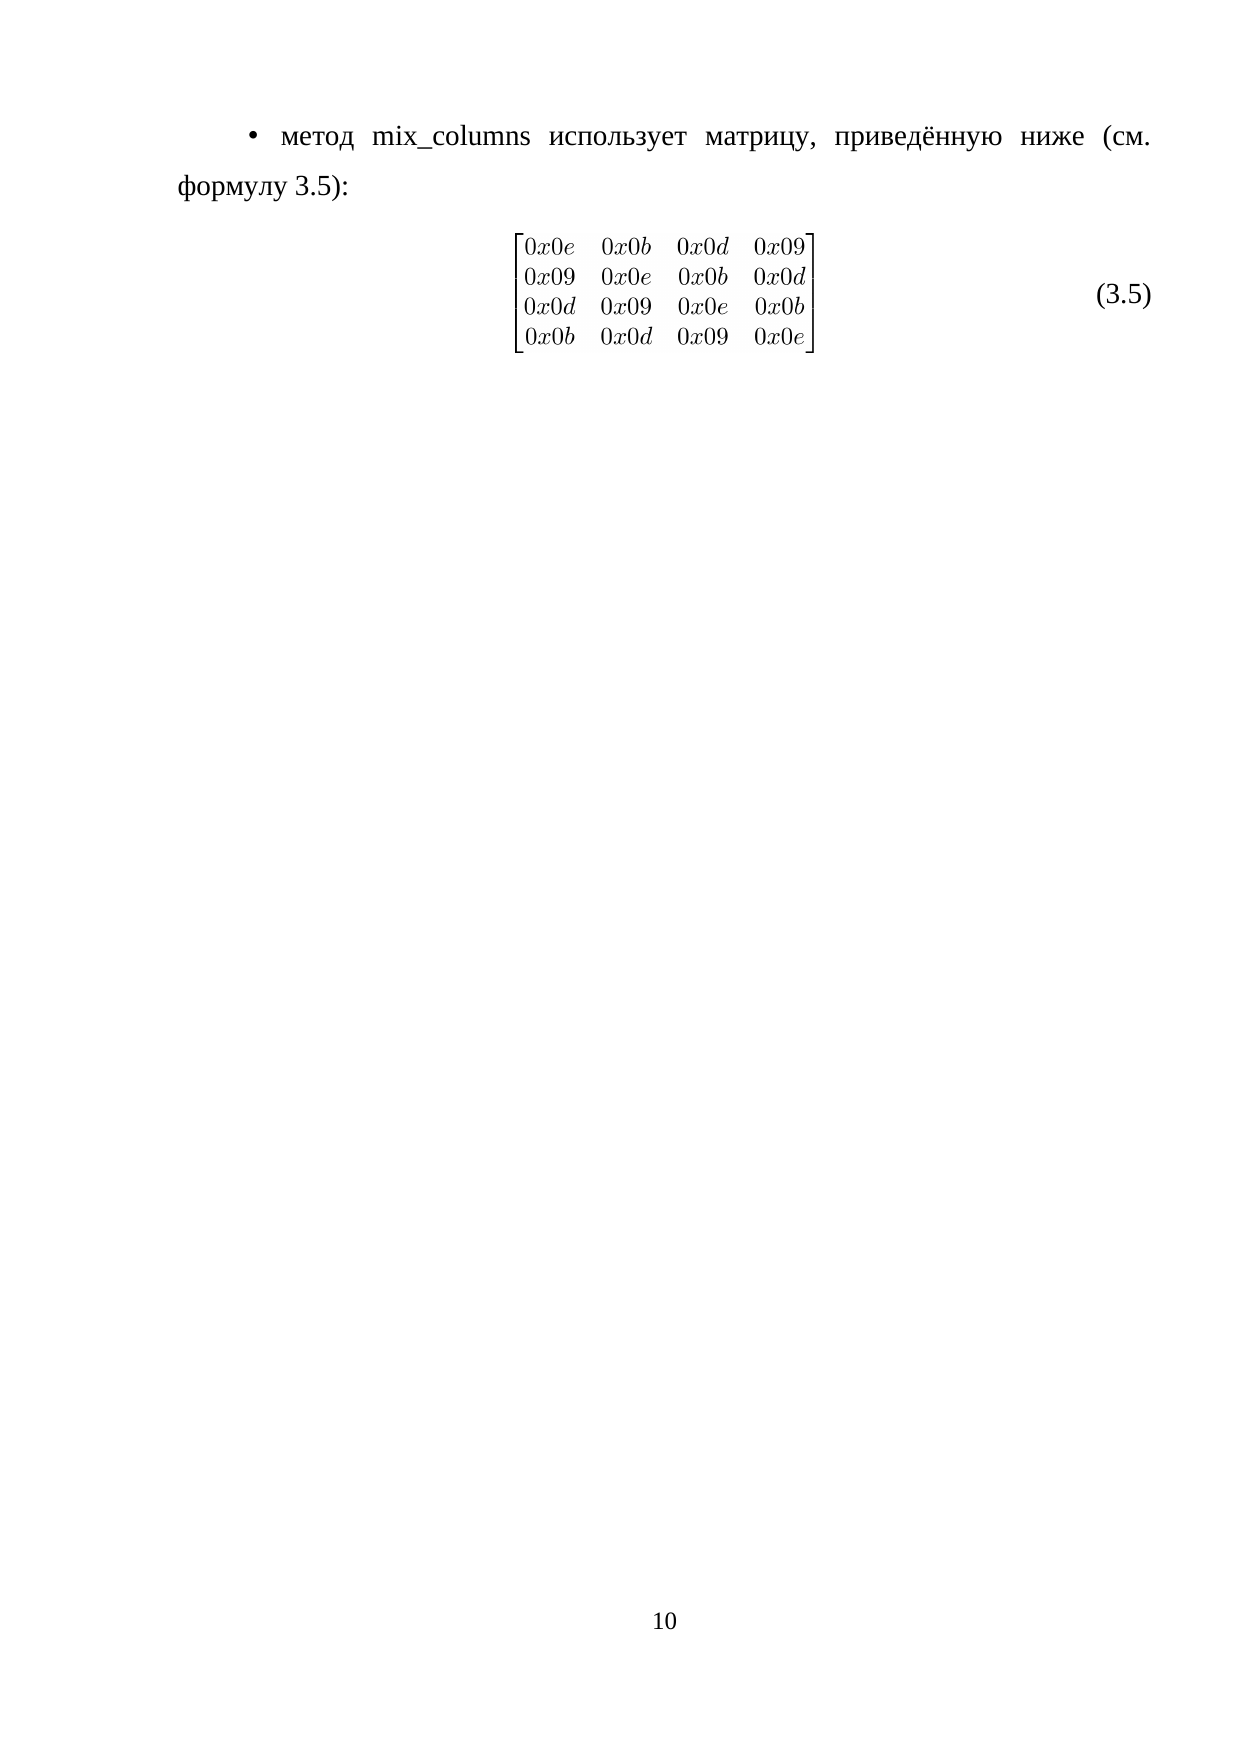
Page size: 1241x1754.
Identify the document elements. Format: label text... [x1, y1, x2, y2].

text (3.5) [814, 234, 1152, 352]
list метод mix_columns использует матрицу, приведённую ниже (см. формулу 3.5): [177, 118, 1152, 202]
text [177, 234, 515, 352]
picture [515, 233, 814, 353]
